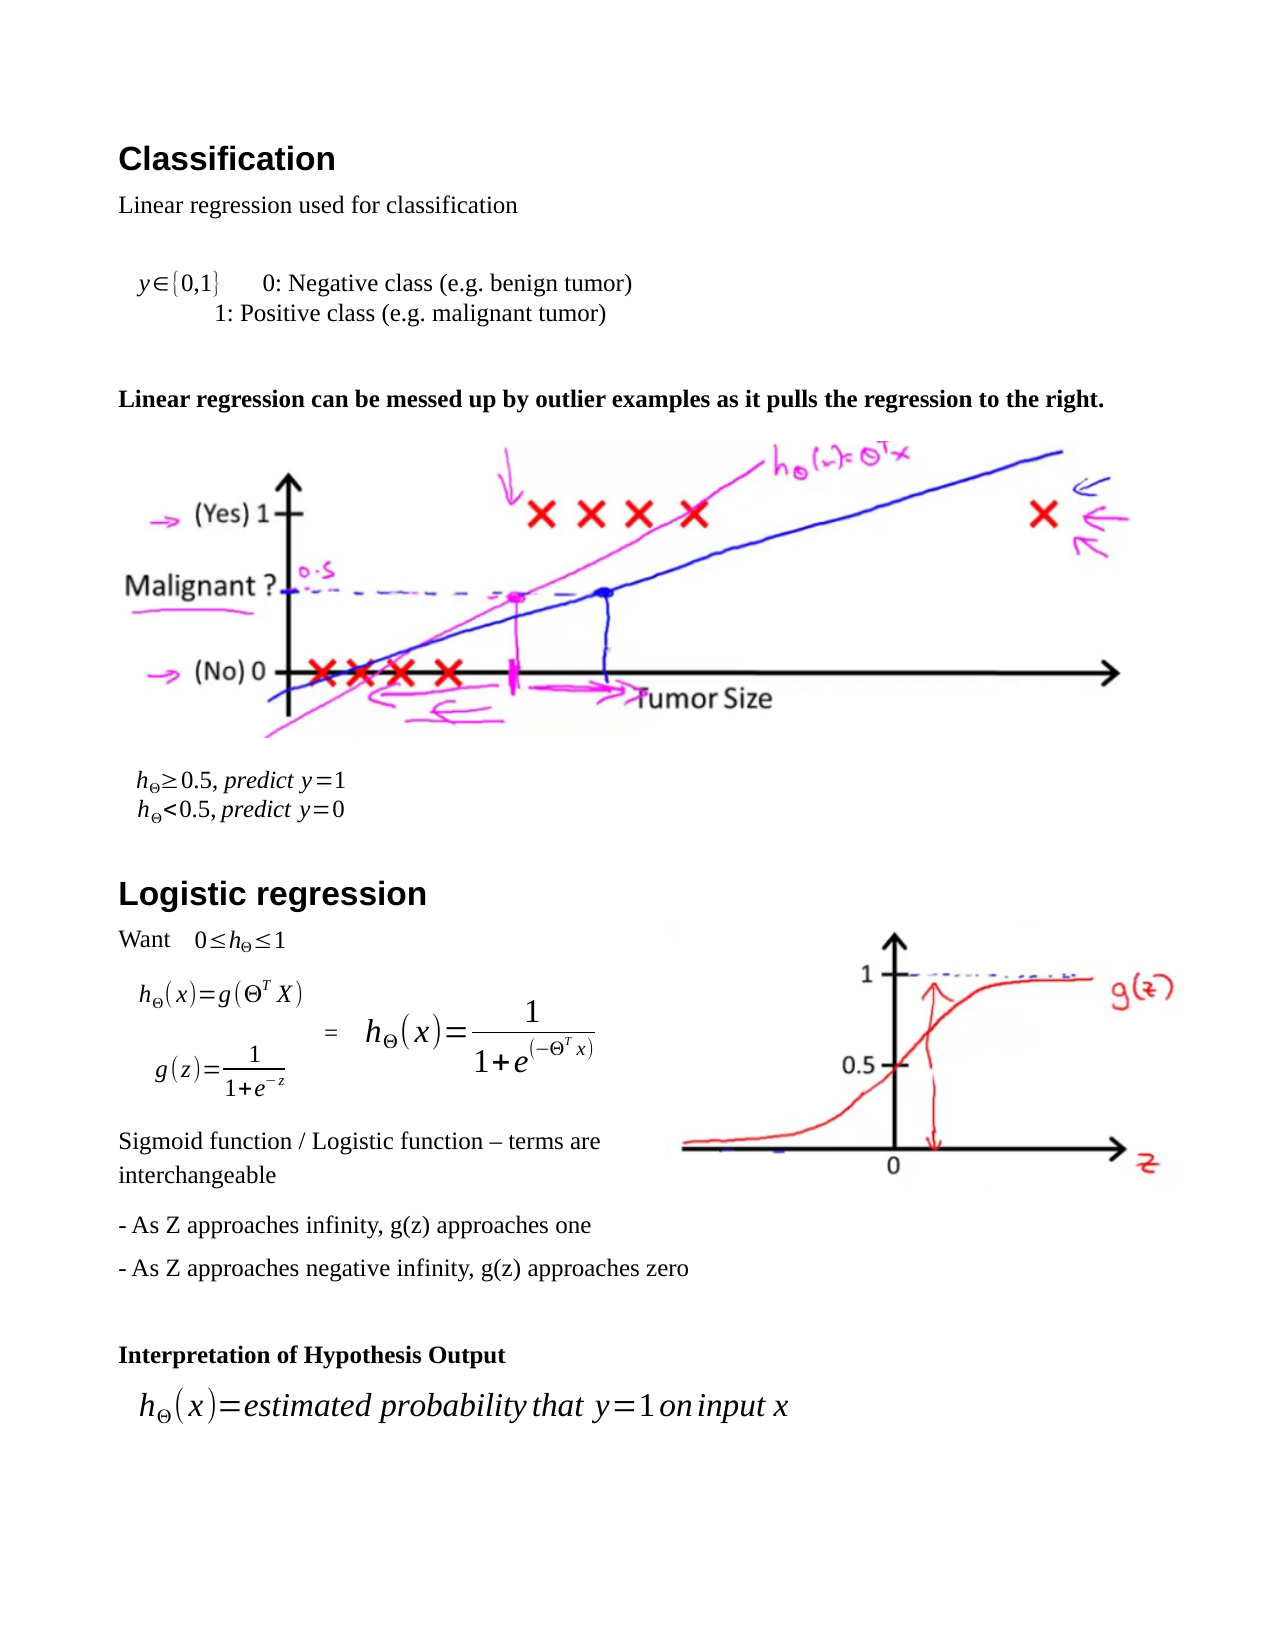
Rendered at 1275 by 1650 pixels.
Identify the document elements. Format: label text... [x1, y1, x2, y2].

text Sigmoid function / Logistic function – terms are interchangeable [118, 1126, 666, 1189]
text Linear regression used for classification [118, 190, 1157, 219]
text Linear regression can be messed up by outlier examples as it pulls the regression to the right. [118, 384, 1157, 413]
text - As Z approaches negative infinity, g(z) approaches zero [118, 1253, 1157, 1282]
text 0: Negative class (e.g. benign tumor) [118, 268, 1157, 298]
text Want [118, 924, 666, 954]
text Interpretation of Hypothesis Output [118, 1340, 1157, 1368]
subtitle Classification [118, 139, 1157, 178]
picture [666, 920, 1182, 1190]
text 1: Positive class (e.g. malignant tumor) [118, 298, 1157, 327]
text - As Z approaches infinity, g(z) approaches one [118, 1210, 1157, 1238]
subtitle Logistic regression [118, 873, 1157, 912]
text = [118, 974, 666, 1106]
picture [118, 441, 1157, 738]
